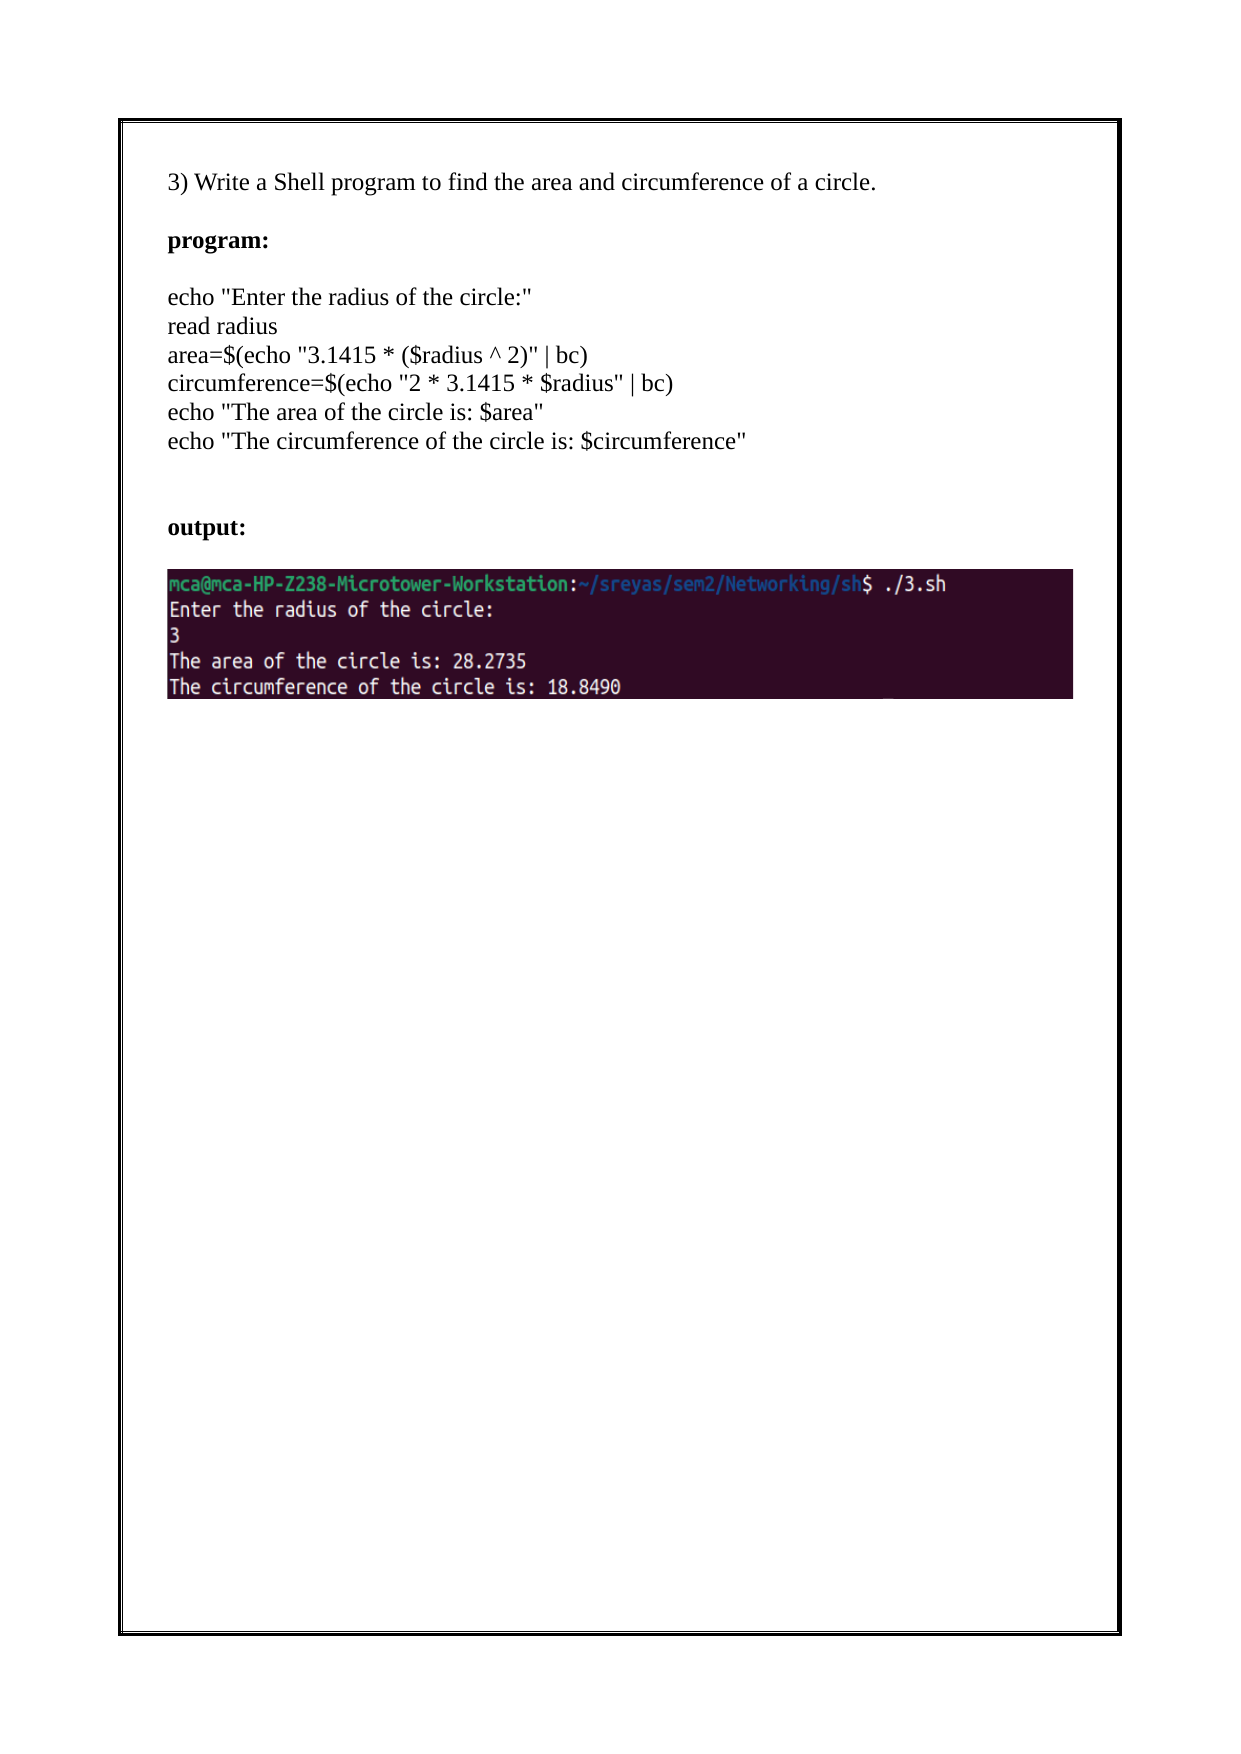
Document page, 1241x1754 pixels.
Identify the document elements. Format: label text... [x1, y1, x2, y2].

text area=$(echo "3.1415 * ($radius ^ 2)" | bc) [167, 340, 1073, 368]
text program: [167, 225, 1073, 253]
text read radius [167, 311, 1073, 340]
text output: [167, 512, 1073, 541]
picture [167, 569, 1074, 699]
text echo "Enter the radius of the circle:" [167, 282, 1073, 311]
text echo "The area of the circle is: $area" [167, 397, 1073, 426]
text echo "The circumference of the circle is: $circumference" [167, 426, 1073, 455]
text circumference=$(echo "2 * 3.1415 * $radius" | bc) [167, 368, 1073, 397]
text 3) Write a Shell program to find the area and circumference of a circle. [167, 167, 1073, 196]
